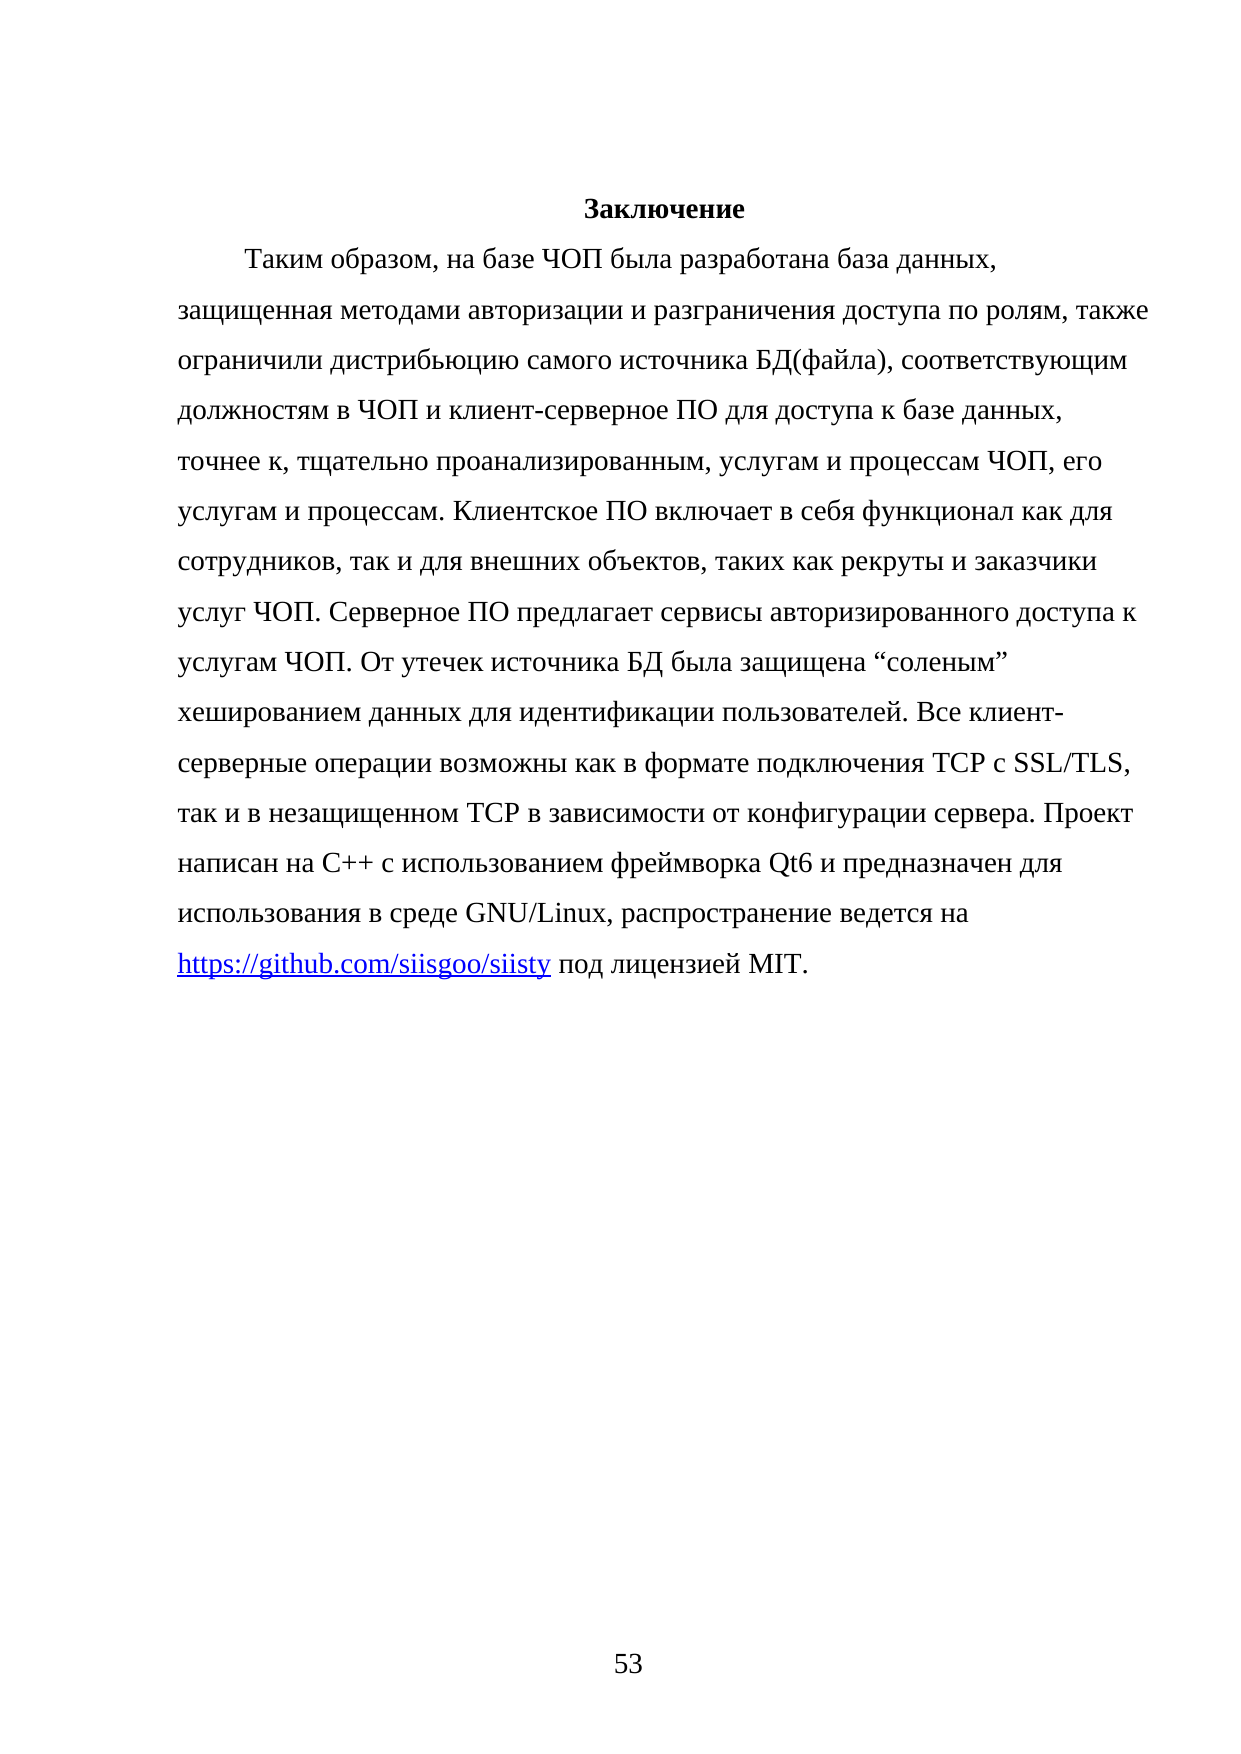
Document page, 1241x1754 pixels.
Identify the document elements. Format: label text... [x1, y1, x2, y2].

subtitle Заключение [177, 191, 1152, 225]
text Таким образом, на базе ЧОП была разработана база данных, защищенная методами авторизации и разграничения доступа по ролям, также ограничили дистрибьюцию самого источника БД(файла), соответствующим должностям в ЧОП и клиент-серверное ПО для доступа к базе данных, точнее к, тщательно проанализированным, услугам и процессам ЧОП, его услугам и процессам. Клиентское ПО включает в себя функционал как для сотрудников, так и для внешних объектов, таких как рекруты и заказчики услуг ЧОП. Серверное ПО предлагает сервисы авторизированного доступа к услугам ЧОП. От утечек источника БД была защищена “соленым” хешированием данных для идентификации пользователей. Все клиент-серверные операции возможны как в формате подключения TCP с SSL/TLS, так и в незащищенном TCP в зависимости от конфигурации сервера. Проект написан на С++ с использованием фреймворка Qt6 и предназначен для использования в среде GNU/Linux, распространение ведется на https://github.com/siisgoo/siisty под лицензией MIT. [177, 242, 1152, 979]
